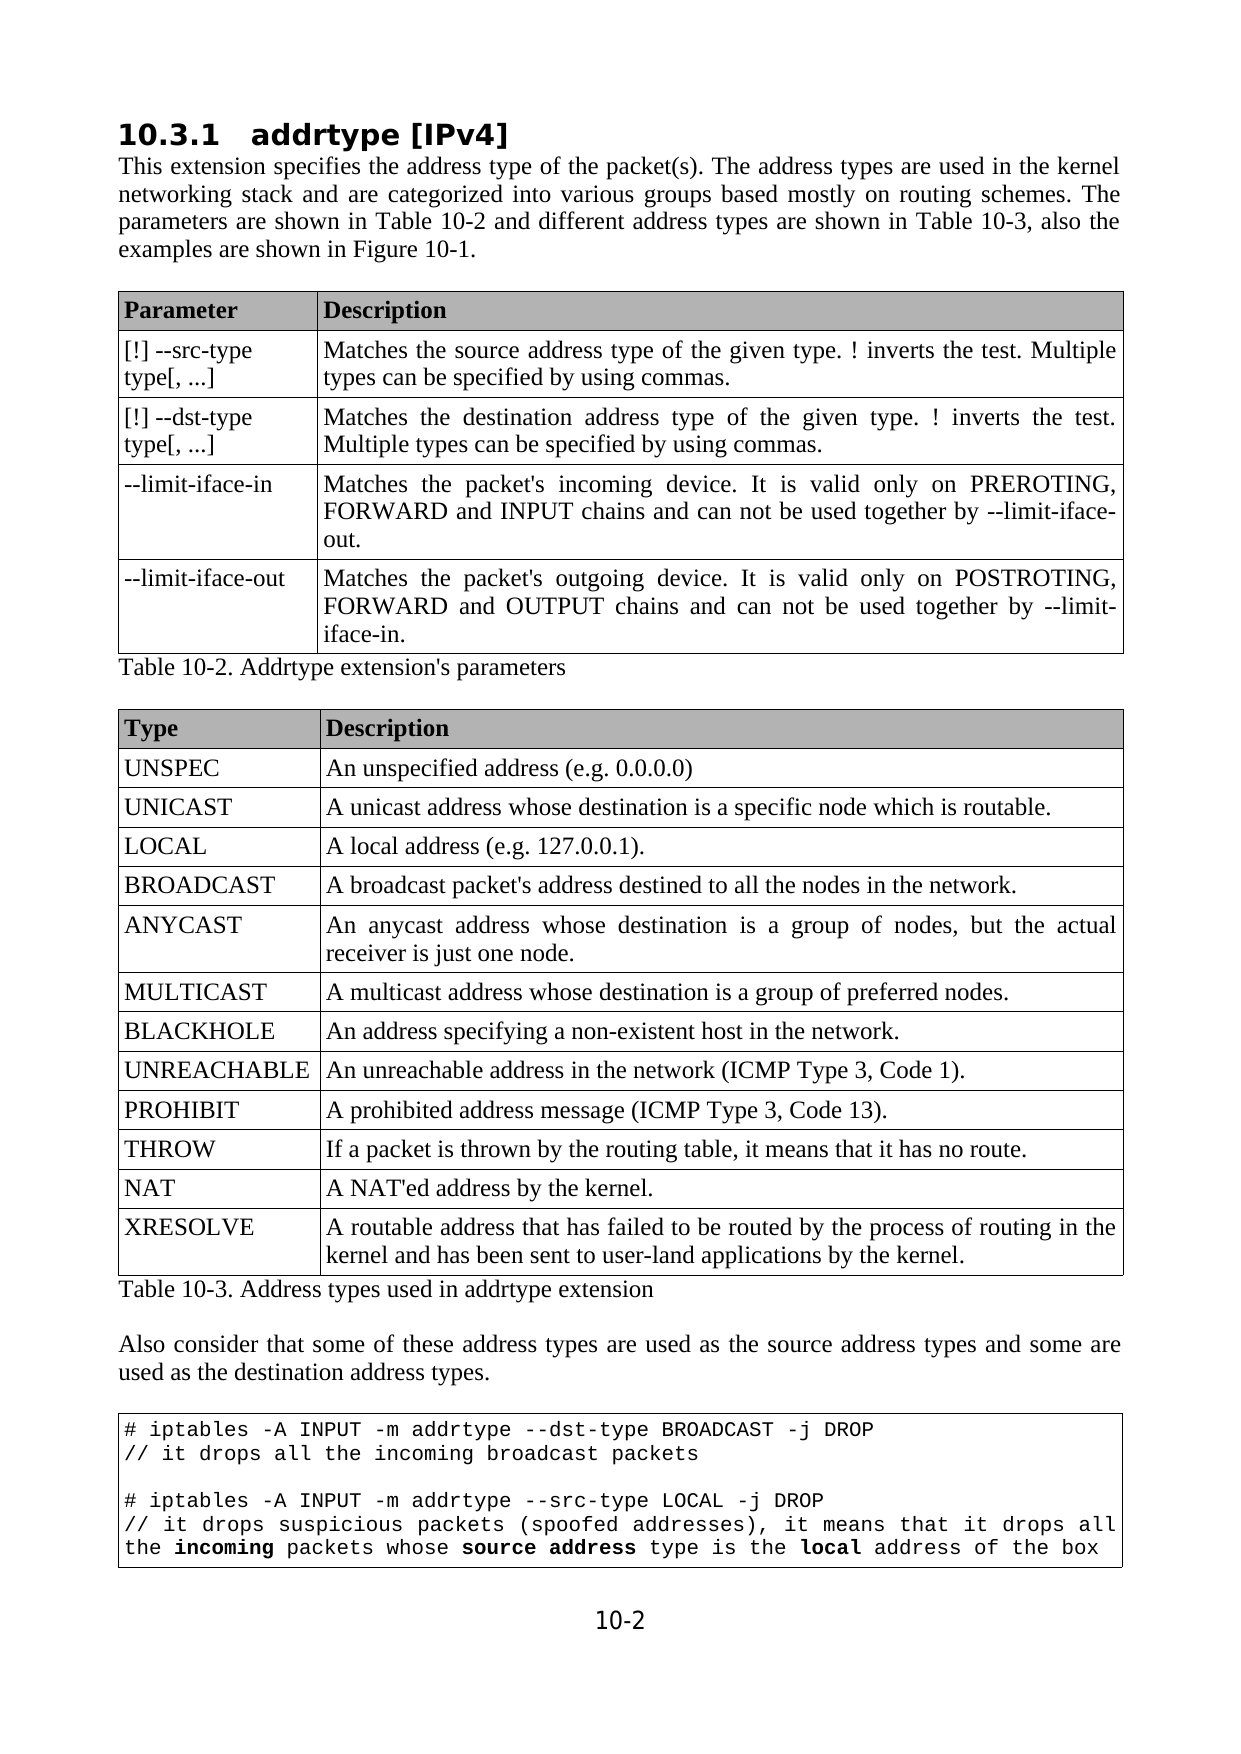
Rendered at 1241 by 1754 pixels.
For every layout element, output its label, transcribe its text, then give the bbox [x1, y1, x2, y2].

table_cell A local address (e.g. 127.0.0.1). [321, 828, 1123, 866]
table_cell LOCAL [119, 828, 320, 866]
table_cell If a packet is thrown by the routing table, it means that it has no route. [321, 1130, 1123, 1168]
table_header Description [318, 292, 1123, 330]
table_cell NAT [119, 1170, 320, 1208]
table_cell A unicast address whose destination is a specific node which is routable. [321, 788, 1123, 827]
text 10.3.1 addrtype [IPv4] [117, 118, 1122, 152]
table_header Description [321, 710, 1123, 748]
text Also consider that some of these address types are used as the source address types and some are used as the destination address types. [118, 1330, 1122, 1386]
table_cell ANYCAST [119, 906, 320, 972]
table_cell --limit-iface-in [119, 465, 317, 558]
table_cell A prohibited address message (ICMP Type 3, Code 13). [321, 1091, 1123, 1129]
table_cell UNREACHABLE [119, 1052, 320, 1090]
table_cell UNICAST [119, 788, 320, 827]
table_cell BROADCAST [119, 867, 320, 905]
table_cell An anycast address whose destination is a group of nodes, but the actual receiver is just one node. [321, 906, 1123, 972]
table_cell Matches the packet's incoming device. It is valid only on PREROTING, FORWARD and INPUT chains and can not be used together by --limit-iface-out. [318, 465, 1123, 558]
table_cell UNSPEC [119, 749, 320, 787]
table_cell PROHIBIT [119, 1091, 320, 1129]
table_cell XRESOLVE [119, 1209, 320, 1275]
table_cell An unreachable address in the network (ICMP Type 3, Code 1). [321, 1052, 1123, 1090]
table_cell A broadcast packet's address destined to all the nodes in the network. [321, 867, 1123, 905]
table_cell THROW [119, 1130, 320, 1168]
table_header Type [119, 710, 320, 748]
table_cell [!] --dst-type type[, ...] [119, 398, 317, 464]
text This extension specifies the address type of the packet(s). The address types are used in the kernel networking stack and are categorized into various groups based mostly on routing schemes. The parameters are shown in Table 10-2 and different address types are shown in Table 10-3, also the examples are shown in Figure 10-1. [118, 152, 1122, 263]
table_header # iptables -A INPUT -m addrtype --dst-type BROADCAST -j DROP // it drops all the incoming broadcast packets # iptables -A INPUT -m addrtype --src-type LOCAL -j DROP // it drops suspicious packets (spoofed addresses), it means that it drops all the incoming packets whose source address type is the local address of the box [119, 1414, 1122, 1567]
table_cell An address specifying a non-existent host in the network. [321, 1012, 1123, 1051]
table_header Parameter [119, 292, 317, 330]
table_cell A NAT'ed address by the kernel. [321, 1170, 1123, 1208]
table_cell A multicast address whose destination is a group of preferred nodes. [321, 973, 1123, 1011]
table_cell An unspecified address (e.g. 0.0.0.0) [321, 749, 1123, 787]
table_cell A routable address that has failed to be routed by the process of routing in the kernel and has been sent to user-land applications by the kernel. [321, 1209, 1123, 1275]
table_cell Matches the packet's outgoing device. It is valid only on POSTROTING, FORWARD and OUTPUT chains and can not be used together by --limit-iface-in. [318, 560, 1123, 653]
table_cell --limit-iface-out [119, 560, 317, 653]
table_cell MULTICAST [119, 973, 320, 1011]
table_cell Matches the destination address type of the given type. ! inverts the test. Multiple types can be specified by using commas. [318, 398, 1123, 464]
table_cell [!] --src-type type[, ...] [119, 331, 317, 397]
text Table 10-2. Addrtype extension's parameters [118, 654, 1122, 681]
table_cell BLACKHOLE [119, 1012, 320, 1051]
table_cell Matches the source address type of the given type. ! inverts the test. Multiple types can be specified by using commas. [318, 331, 1123, 397]
text Table 10-3. Address types used in addrtype extension [118, 1276, 1122, 1302]
